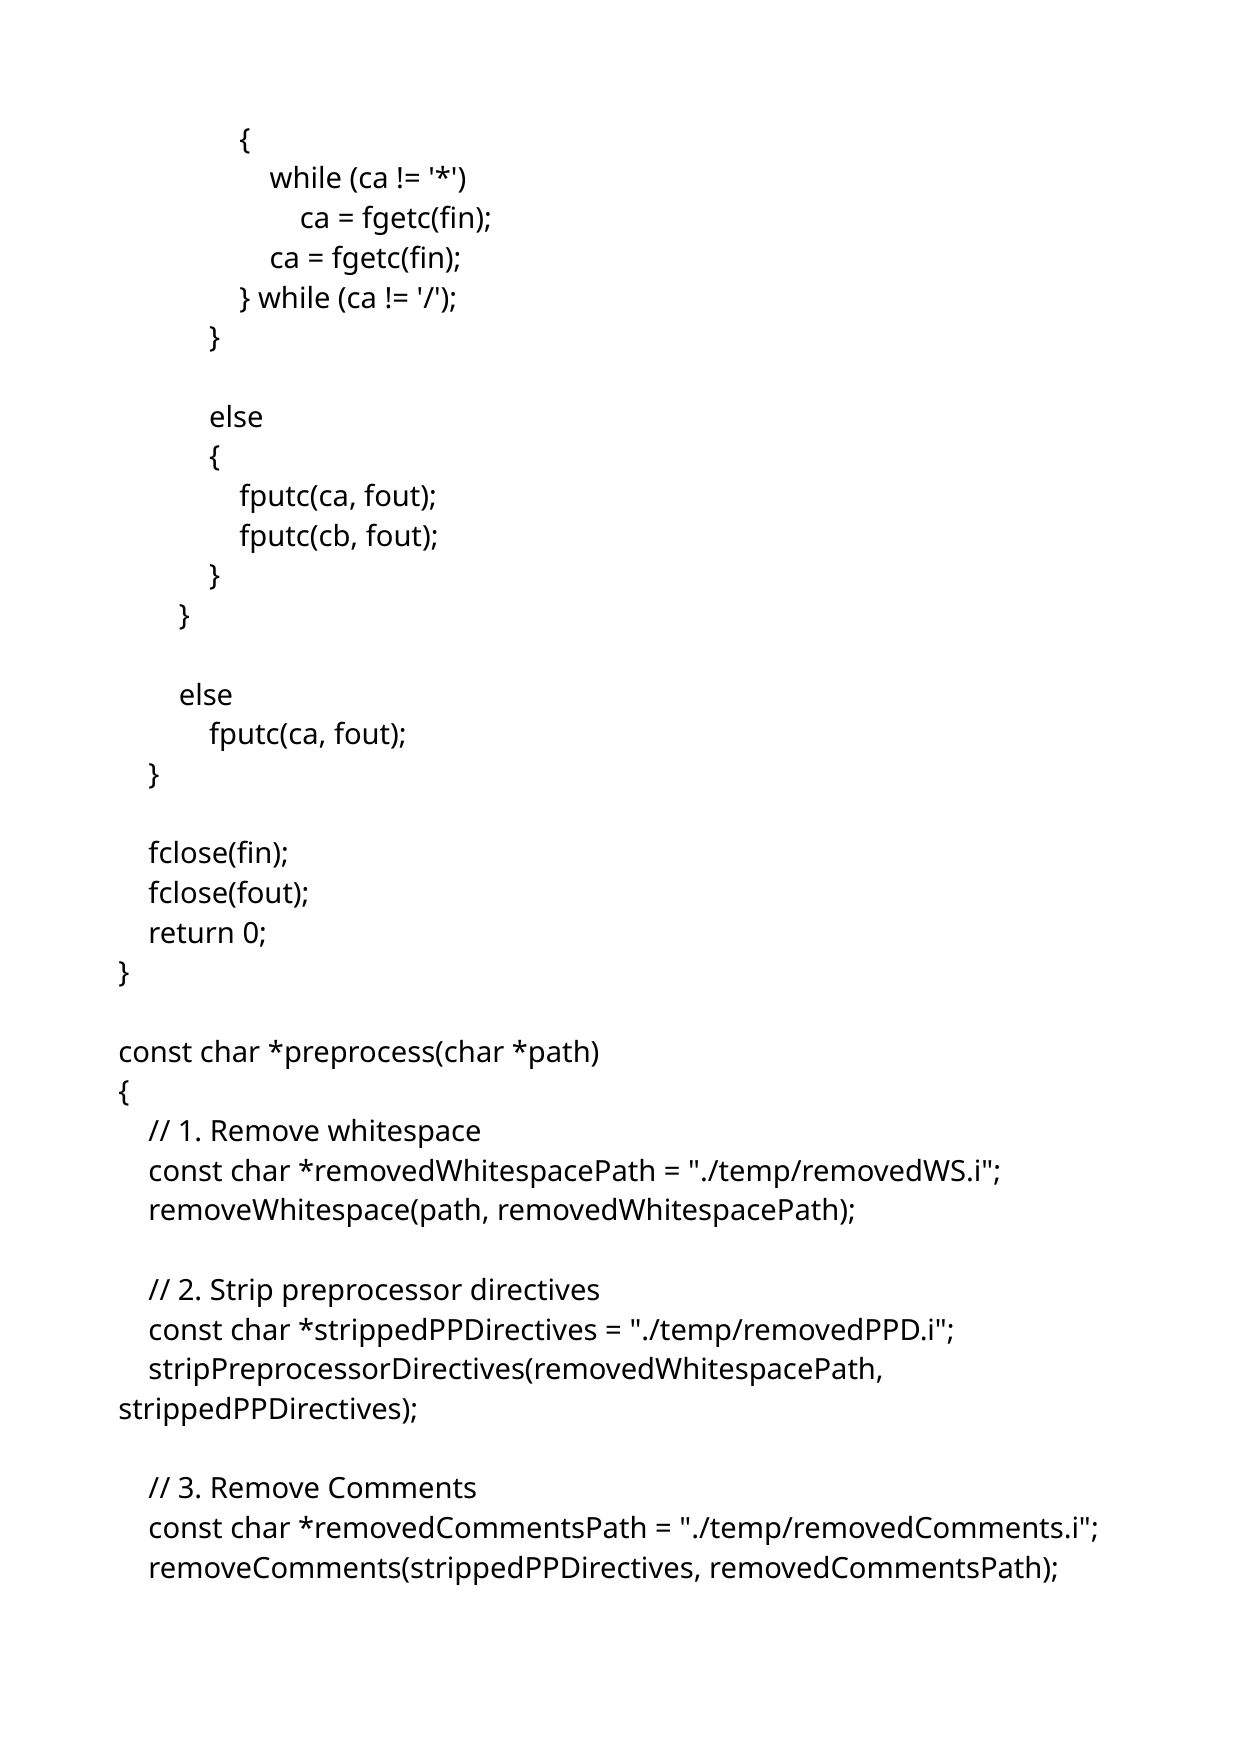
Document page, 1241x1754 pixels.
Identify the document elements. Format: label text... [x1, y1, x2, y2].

text fputc(cb, fout); [118, 515, 1122, 555]
text removeWhitespace(path, removedWhitespacePath); [118, 1190, 1122, 1229]
text stripPreprocessorDirectives(removedWhitespacePath, strippedPPDirectives); [118, 1348, 1122, 1428]
text ca = fgetc(fin); [118, 237, 1122, 277]
text } while (ca != '/'); [118, 277, 1122, 317]
text { [118, 118, 1122, 158]
text else [118, 396, 1122, 436]
text // 3. Remove Comments [118, 1467, 1122, 1507]
text // 1. Remove whitespace [118, 1110, 1122, 1150]
text return 0; [118, 912, 1122, 952]
text const char *removedWhitespacePath = "./temp/removedWS.i"; [118, 1150, 1122, 1190]
text while (ca != '*') [118, 158, 1122, 197]
text removeComments(strippedPPDirectives, removedCommentsPath); [118, 1547, 1122, 1587]
text fclose(fout); [118, 872, 1122, 912]
text } [118, 317, 1122, 356]
text } [118, 952, 1122, 991]
text fputc(ca, fout); [118, 475, 1122, 515]
text } [118, 594, 1122, 634]
text } [118, 555, 1122, 594]
text const char *removedCommentsPath = "./temp/removedComments.i"; [118, 1507, 1122, 1547]
text { [118, 1071, 1122, 1110]
text const char *strippedPPDirectives = "./temp/removedPPD.i"; [118, 1309, 1122, 1348]
text ca = fgetc(fin); [118, 197, 1122, 237]
text fclose(fin); [118, 832, 1122, 872]
text } [118, 753, 1122, 793]
text else [118, 674, 1122, 713]
text // 2. Strip preprocessor directives [118, 1269, 1122, 1309]
text { [118, 436, 1122, 475]
text const char *preprocess(char *path) [118, 1031, 1122, 1071]
text fputc(ca, fout); [118, 713, 1122, 753]
